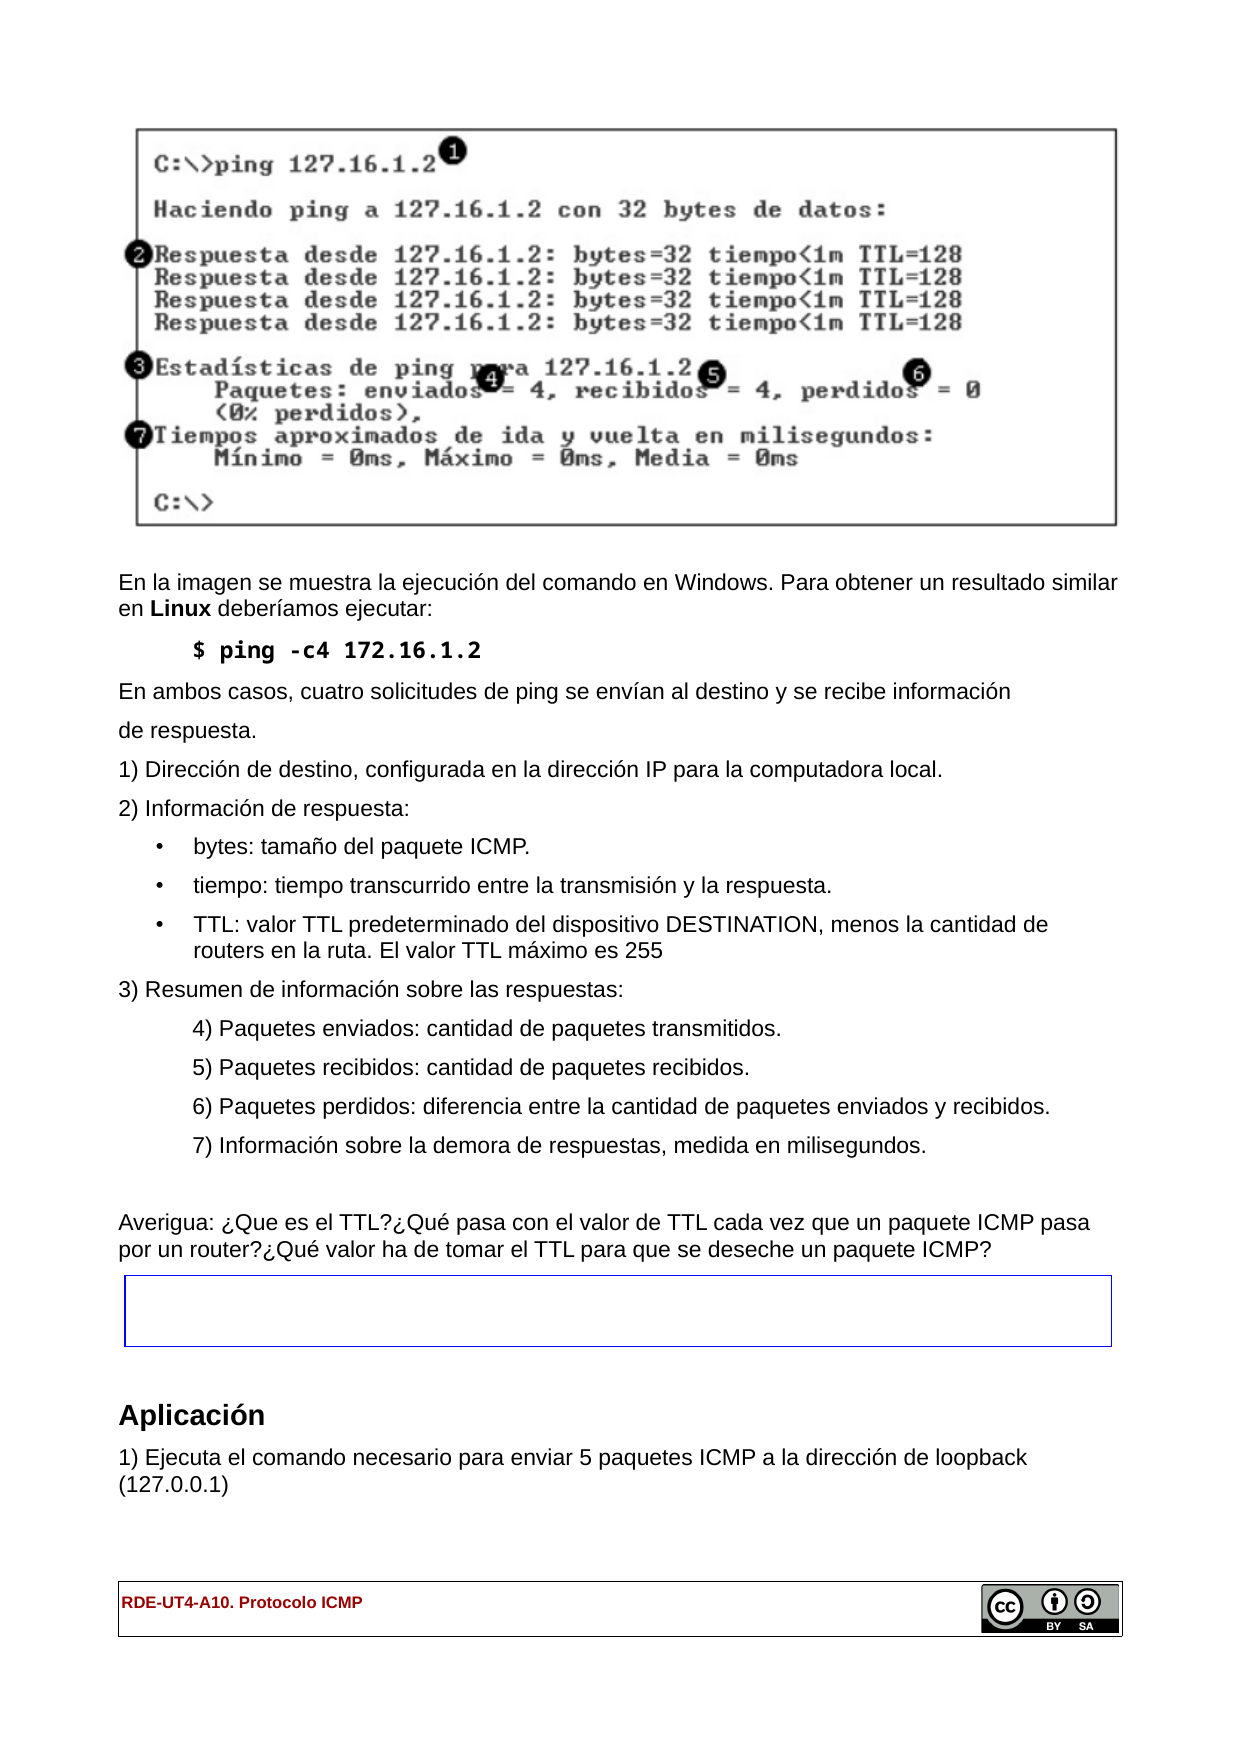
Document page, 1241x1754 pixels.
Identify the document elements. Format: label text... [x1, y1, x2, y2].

subtitle Aplicación [118, 1398, 1122, 1432]
text 7) Información sobre la demora de respuestas, medida en milisegundos. [192, 1132, 1122, 1158]
picture [118, 118, 1123, 531]
text 2) Información de respuesta: [118, 794, 1122, 821]
text Averigua: ¿Que es el TTL?¿Qué pasa con el valor de TTL cada vez que un paquete ICMP pasa por un router?¿Qué valor ha de tomar el TTL para que se deseche un paquete ICMP? [118, 1209, 1122, 1262]
table_header [126, 1276, 1111, 1346]
text $ ping -c4 172.16.1.2 [118, 634, 1122, 665]
text 6) Paquetes perdidos: diferencia entre la cantidad de paquetes enviados y recibidos. [192, 1093, 1122, 1119]
list bytes: tamaño del paquete ICMP. [156, 833, 1122, 860]
list tiempo: tiempo transcurrido entre la transmisión y la respuesta. [156, 872, 1122, 898]
text En la imagen se muestra la ejecución del comando en Windows. Para obtener un resultado similar en Linux deberíamos ejecutar: [118, 569, 1122, 622]
text 3) Resumen de información sobre las respuestas: [118, 976, 1122, 1003]
picture [981, 1584, 1119, 1633]
list TTL: valor TTL predeterminado del dispositivo DESTINATION, menos la cantidad de routers en la ruta. El valor TTL máximo es 255 [156, 911, 1122, 964]
text de respuesta. [118, 717, 1122, 743]
text 5) Paquetes recibidos: cantidad de paquetes recibidos. [192, 1054, 1122, 1080]
text 1) Ejecuta el comando necesario para enviar 5 paquetes ICMP a la dirección de loopback (127.0.0.1) [118, 1444, 1122, 1497]
text 1) Dirección de destino, configurada en la dirección IP para la computadora local. [118, 756, 1122, 782]
text 4) Paquetes enviados: cantidad de paquetes transmitidos. [192, 1015, 1122, 1041]
text En ambos casos, cuatro solicitudes de ping se envían al destino y se recibe información [118, 678, 1122, 704]
